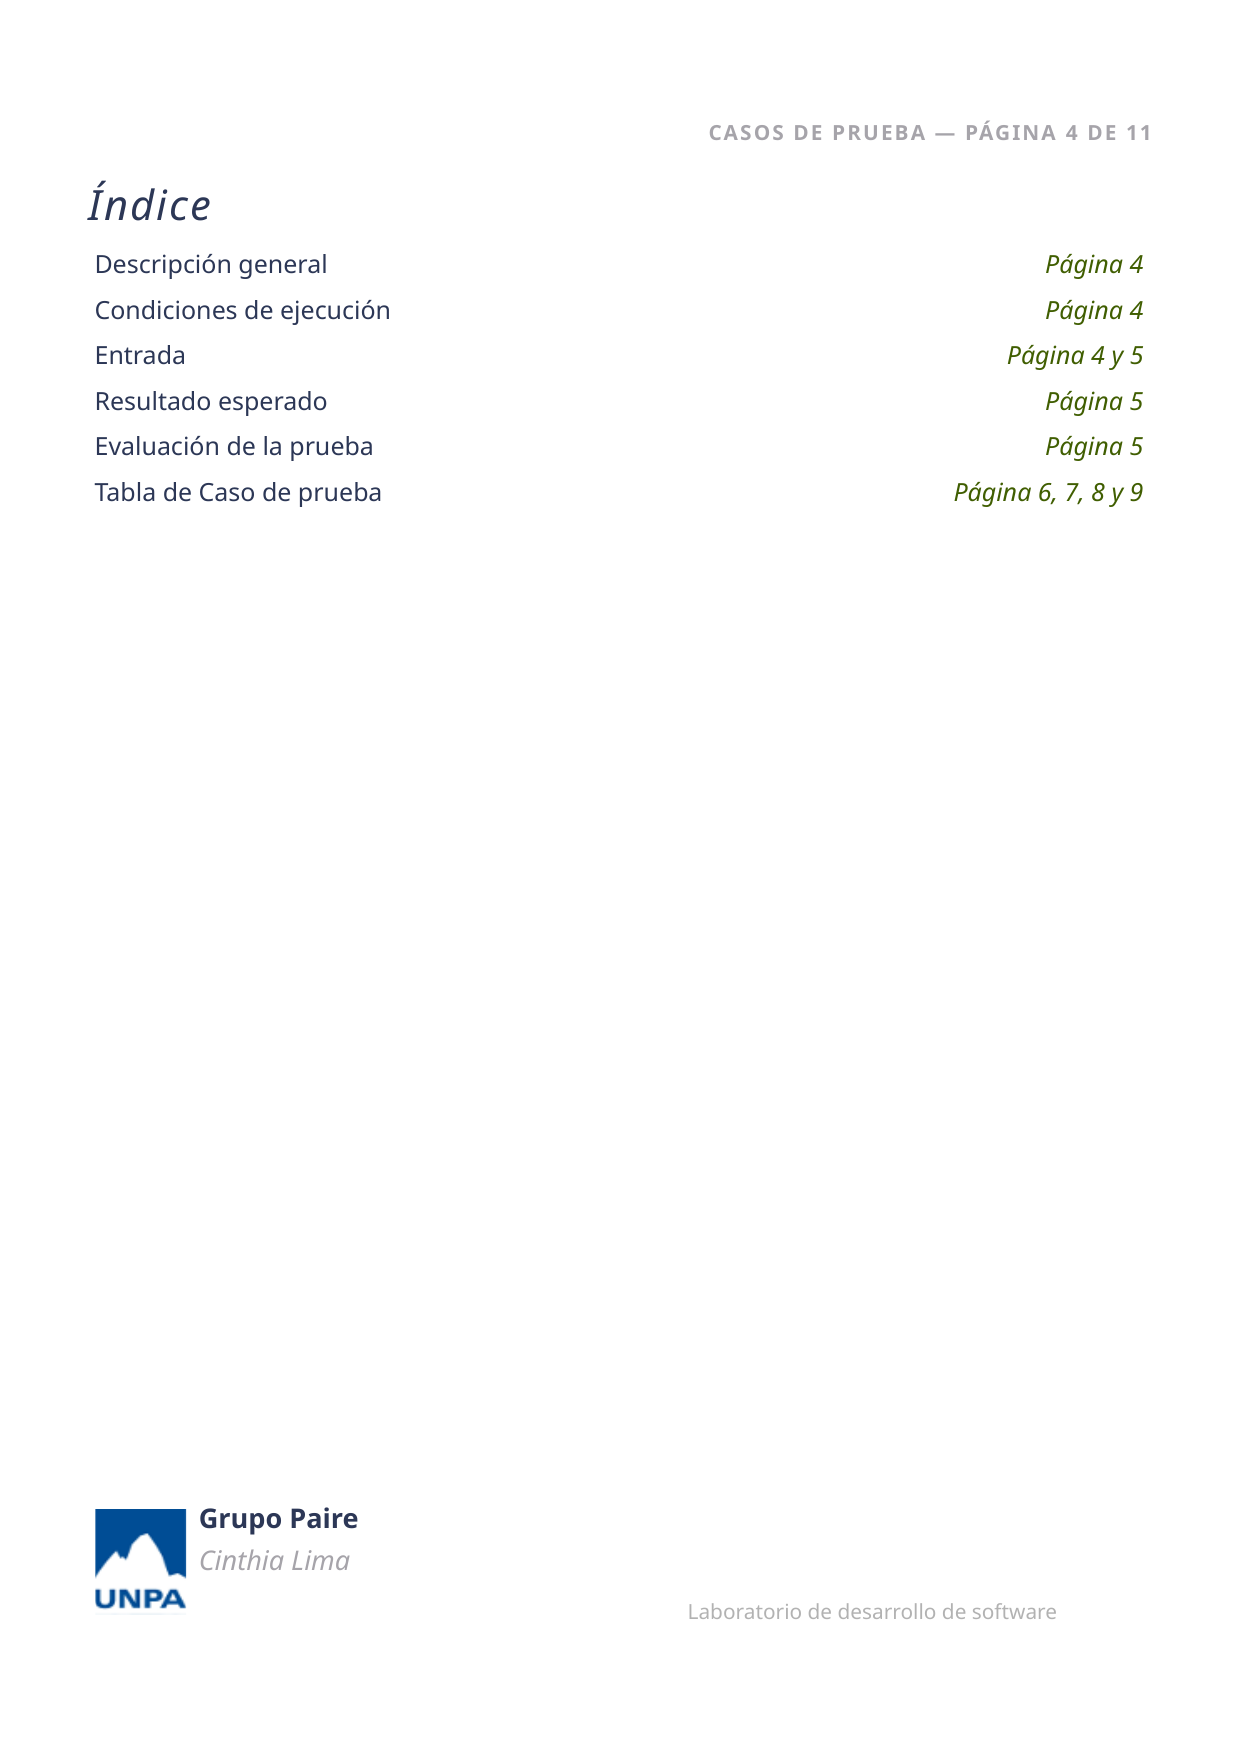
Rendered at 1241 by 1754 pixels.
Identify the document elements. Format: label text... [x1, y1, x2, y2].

table_cell Página 4 [620, 287, 1152, 332]
table_cell Página 4 y 5 [620, 332, 1152, 378]
table_cell Condiciones de ejecución [89, 287, 620, 332]
table_cell Tabla de Caso de prueba [89, 469, 620, 514]
table_header Página 4 [620, 241, 1152, 287]
table_header Descripción general [89, 241, 620, 287]
picture [95, 1509, 187, 1615]
text Índice [88, 176, 1152, 233]
table_cell Evaluación de la prueba [89, 423, 620, 469]
table_cell Página 6, 7, 8 y 9 [620, 469, 1152, 514]
table_cell Entrada [89, 332, 620, 378]
table_cell Resultado esperado [89, 378, 620, 423]
table_cell Página 5 [620, 423, 1152, 469]
table_cell Página 5 [620, 378, 1152, 423]
